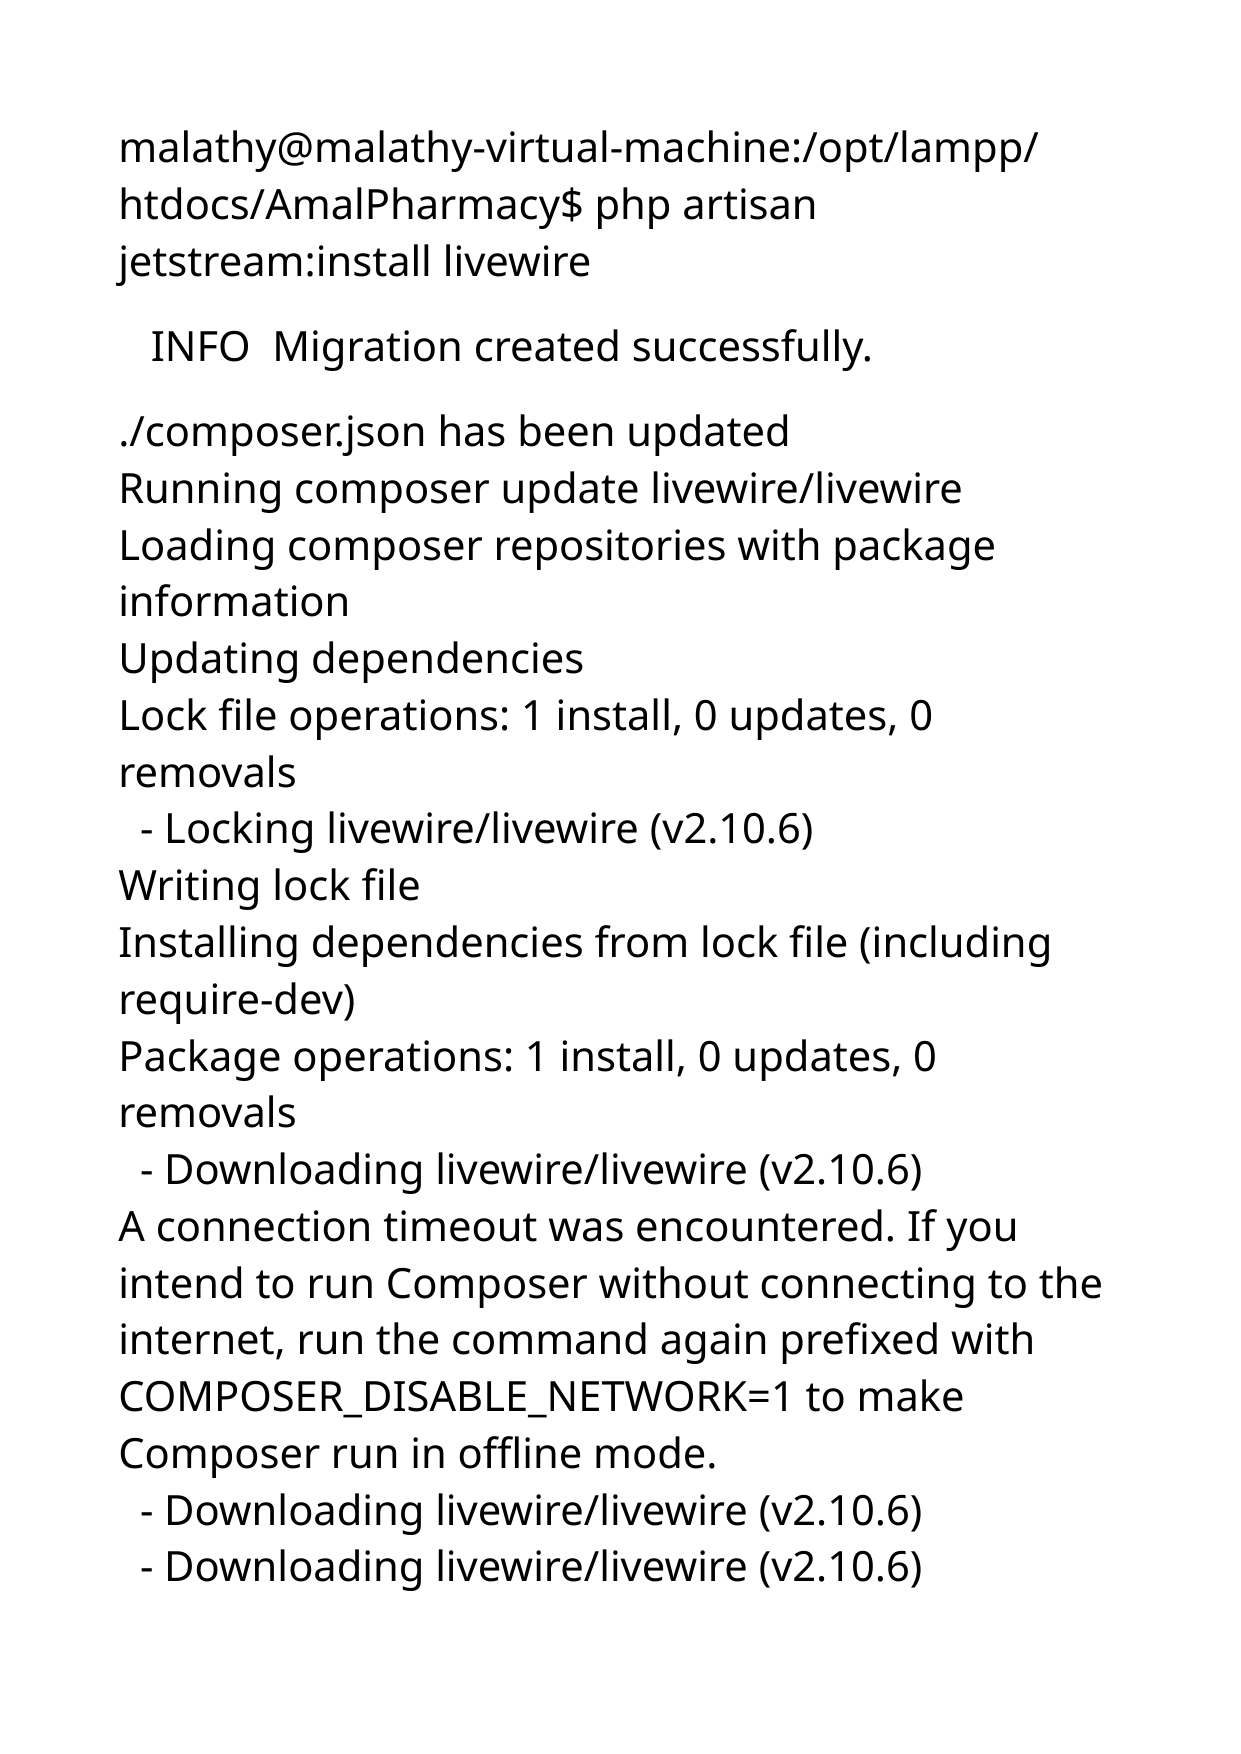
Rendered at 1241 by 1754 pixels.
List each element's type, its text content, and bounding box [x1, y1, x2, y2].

text Updating dependencies [118, 629, 1122, 686]
text Lock file operations: 1 install, 0 updates, 0 removals [118, 686, 1122, 799]
text INFO Migration created successfully. [118, 317, 1122, 373]
text A connection timeout was encountered. If you intend to run Composer without connecting to the internet, run the command again prefixed with COMPOSER_DISABLE_NETWORK=1 to make Composer run in offline mode. [118, 1197, 1122, 1481]
text - Downloading livewire/livewire (v2.10.6) [118, 1481, 1122, 1537]
text - Downloading livewire/livewire (v2.10.6) [118, 1537, 1122, 1594]
text Writing lock file [118, 856, 1122, 913]
text - Locking livewire/livewire (v2.10.6) [118, 799, 1122, 856]
text Installing dependencies from lock file (including require-dev) [118, 913, 1122, 1026]
text Running composer update livewire/livewire [118, 459, 1122, 515]
text Loading composer repositories with package information [118, 515, 1122, 629]
text malathy@malathy-virtual-machine:/opt/lampp/htdocs/AmalPharmacy$ php artisan jetstream:install livewire [118, 118, 1122, 288]
text - Downloading livewire/livewire (v2.10.6) [118, 1140, 1122, 1197]
text Package operations: 1 install, 0 updates, 0 removals [118, 1026, 1122, 1140]
text ./composer.json has been updated [118, 402, 1122, 459]
